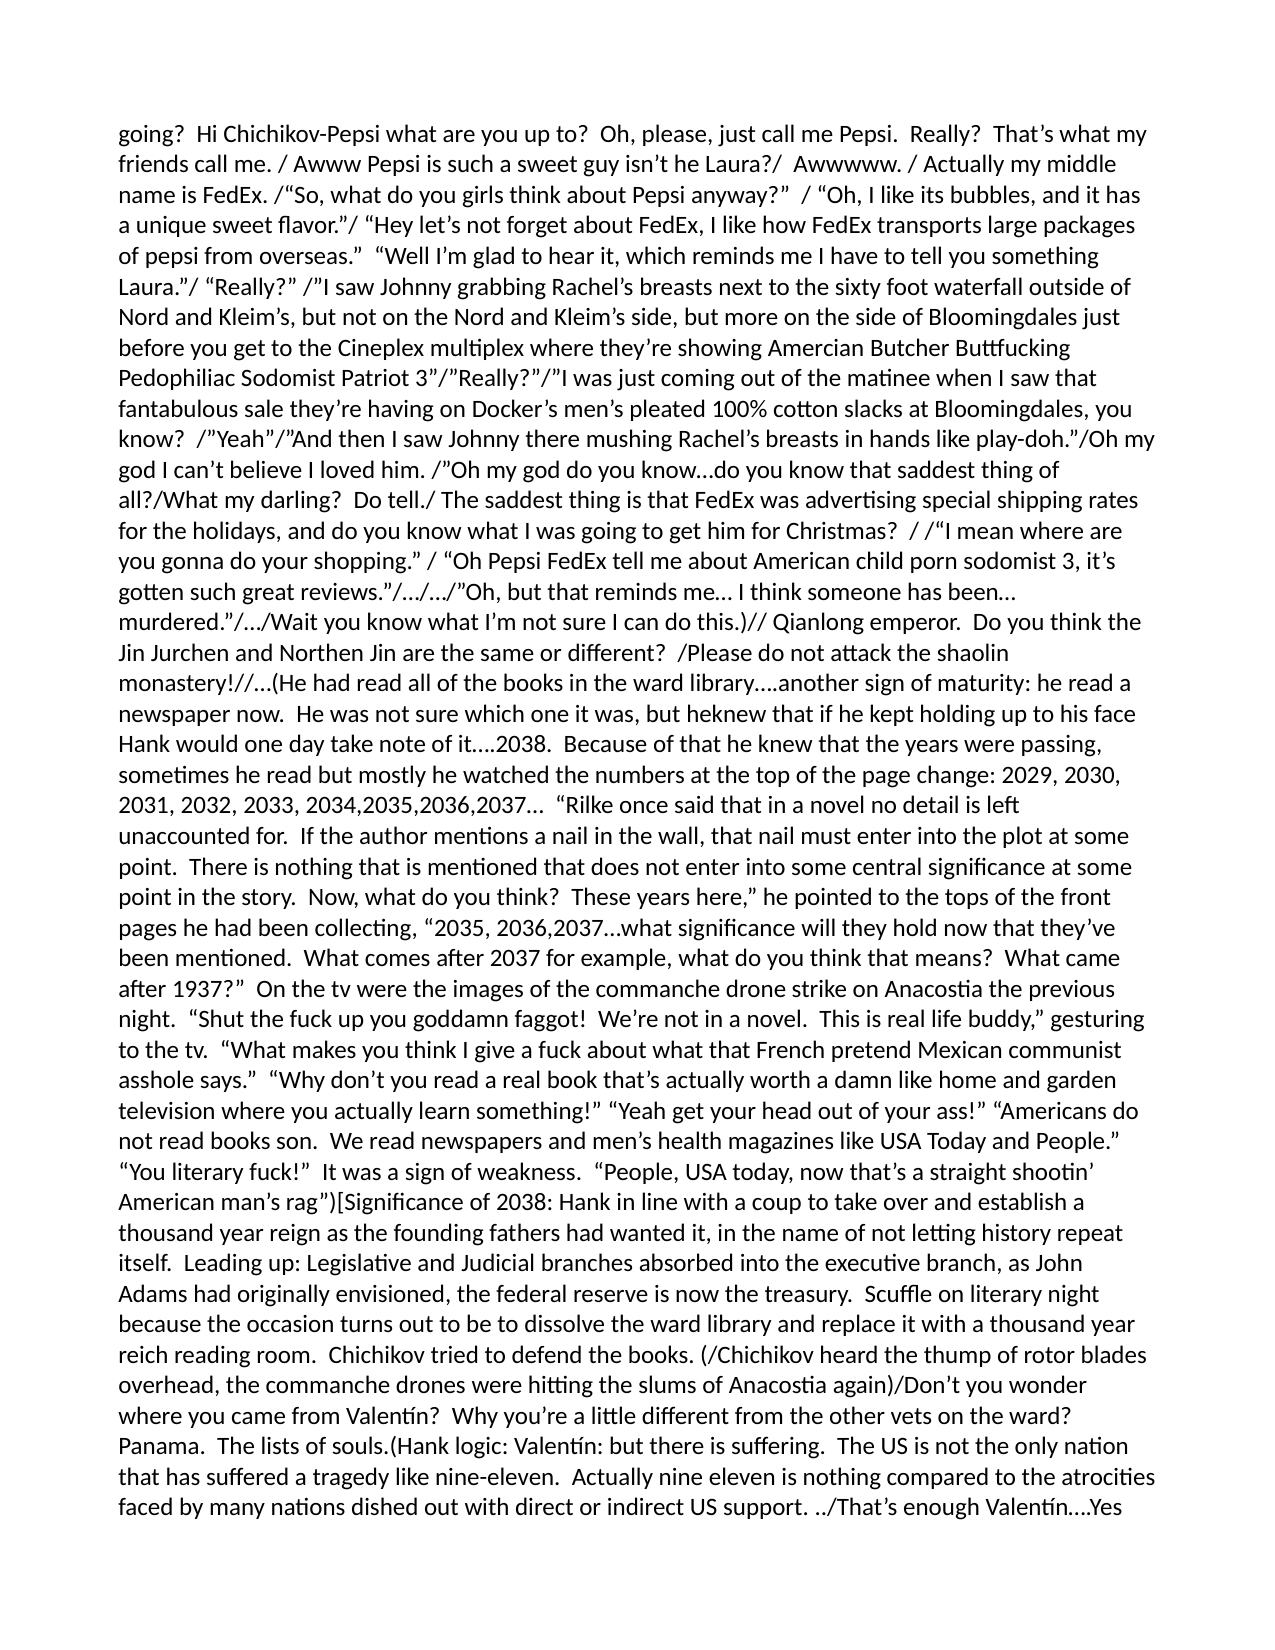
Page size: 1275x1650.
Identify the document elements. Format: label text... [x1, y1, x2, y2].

text going? Hi Chichikov-Pepsi what are you up to? Oh, please, just call me Pepsi. Really? That’s what my friends call me. / Awww Pepsi is such a sweet guy isn’t he Laura?/ Awwwww. / Actually my middle name is FedEx. /“So, what do you girls think about Pepsi anyway?” / “Oh, I like its bubbles, and it has a unique sweet flavor.”/ “Hey let’s not forget about FedEx, I like how FedEx transports large packages of pepsi from overseas.” “Well I’m glad to hear it, which reminds me I have to tell you something Laura.”/ “Really?” /”I saw Johnny grabbing Rachel’s breasts next to the sixty foot waterfall outside of Nord and Kleim’s, but not on the Nord and Kleim’s side, but more on the side of Bloomingdales just before you get to the Cineplex multiplex where they’re showing Amercian Butcher Buttfucking Pedophiliac Sodomist Patriot 3”/”Really?”/”I was just coming out of the matinee when I saw that fantabulous sale they’re having on Docker’s men’s pleated 100% cotton slacks at Bloomingdales, you know? /”Yeah”/”And then I saw Johnny there mushing Rachel’s breasts in hands like play-doh.”/Oh my god I can’t believe I loved him. /”Oh my god do you know…do you know that saddest thing of all?/What my darling? Do tell./ The saddest thing is that FedEx was advertising special shipping rates for the holidays, and do you know what I was going to get him for Christmas? / /“I mean where are you gonna do your shopping.” / “Oh Pepsi FedEx tell me about American child porn sodomist 3, it’s gotten such great reviews.”/…/…/”Oh, but that reminds me… I think someone has been…murdered.”/…/Wait you know what I’m not sure I can do this.)// Qianlong emperor. Do you think the Jin Jurchen and Northen Jin are the same or different? /Please do not attack the shaolin monastery!//…(He had read all of the books in the ward library….another sign of maturity: he read a newspaper now. He was not sure which one it was, but heknew that if he kept holding up to his face Hank would one day take note of it….2038. Because of that he knew that the years were passing, sometimes he read but mostly he watched the numbers at the top of the page change: 2029, 2030, 2031, 2032, 2033, 2034,2035,2036,2037… “Rilke once said that in a novel no detail is left unaccounted for. If the author mentions a nail in the wall, that nail must enter into the plot at some point. There is nothing that is mentioned that does not enter into some central significance at some point in the story. Now, what do you think? These years here,” he pointed to the tops of the front pages he had been collecting, “2035, 2036,2037…what significance will they hold now that they’ve been mentioned. What comes after 2037 for example, what do you think that means? What came after 1937?” On the tv were the images of the commanche drone strike on Anacostia the previous night. “Shut the fuck up you goddamn faggot! We’re not in a novel. This is real life buddy,” gesturing to the tv. “What makes you think I give a fuck about what that French pretend Mexican communist asshole says.” “Why don’t you read a real book that’s actually worth a damn like home and garden television where you actually learn something!” “Yeah get your head out of your ass!” “Americans do not read books son. We read newspapers and men’s health magazines like USA Today and People.” “You literary fuck!” It was a sign of weakness. “People, USA today, now that’s a straight shootin’ American man’s rag”)[Significance of 2038: Hank in line with a coup to take over and establish a thousand year reign as the founding fathers had wanted it, in the name of not letting history repeat itself. Leading up: Legislative and Judicial branches absorbed into the executive branch, as John Adams had originally envisioned, the federal reserve is now the treasury. Scuffle on literary night because the occasion turns out to be to dissolve the ward library and replace it with a thousand year reich reading room. Chichikov tried to defend the books. (/Chichikov heard the thump of rotor blades overhead, the commanche drones were hitting the slums of Anacostia again)/Don’t you wonder where you came from Valentín? Why you’re a little different from the other vets on the ward? Panama. The lists of souls.(Hank logic: Valentín: but there is suffering. The US is not the only nation that has suffered a tragedy like nine-eleven. Actually nine eleven is nothing compared to the atrocities faced by many nations dished out with direct or indirect US support. ../That’s enough Valentín….Yes [118, 118, 1157, 1522]
